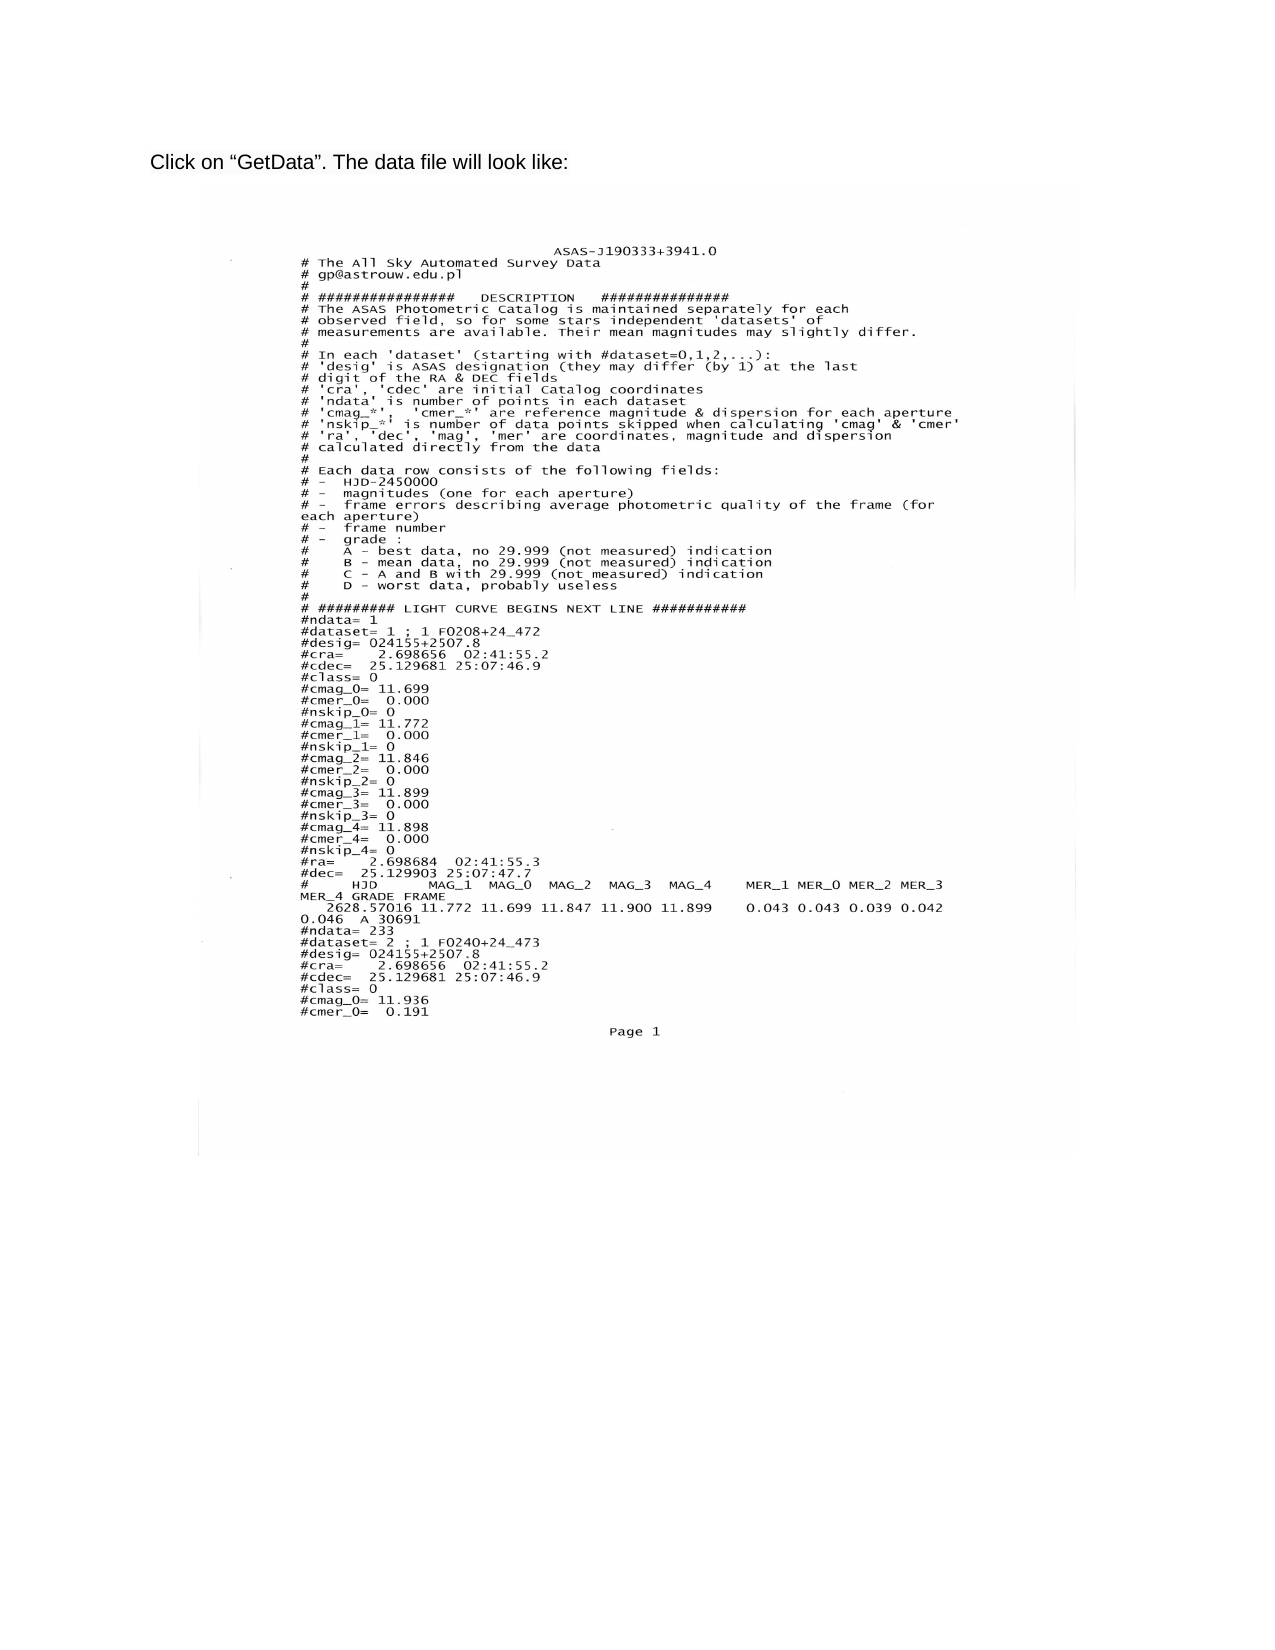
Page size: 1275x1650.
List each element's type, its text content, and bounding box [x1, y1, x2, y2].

text Click on “GetData”. The data file will look like: [150, 150, 1125, 174]
picture [198, 184, 1077, 1156]
